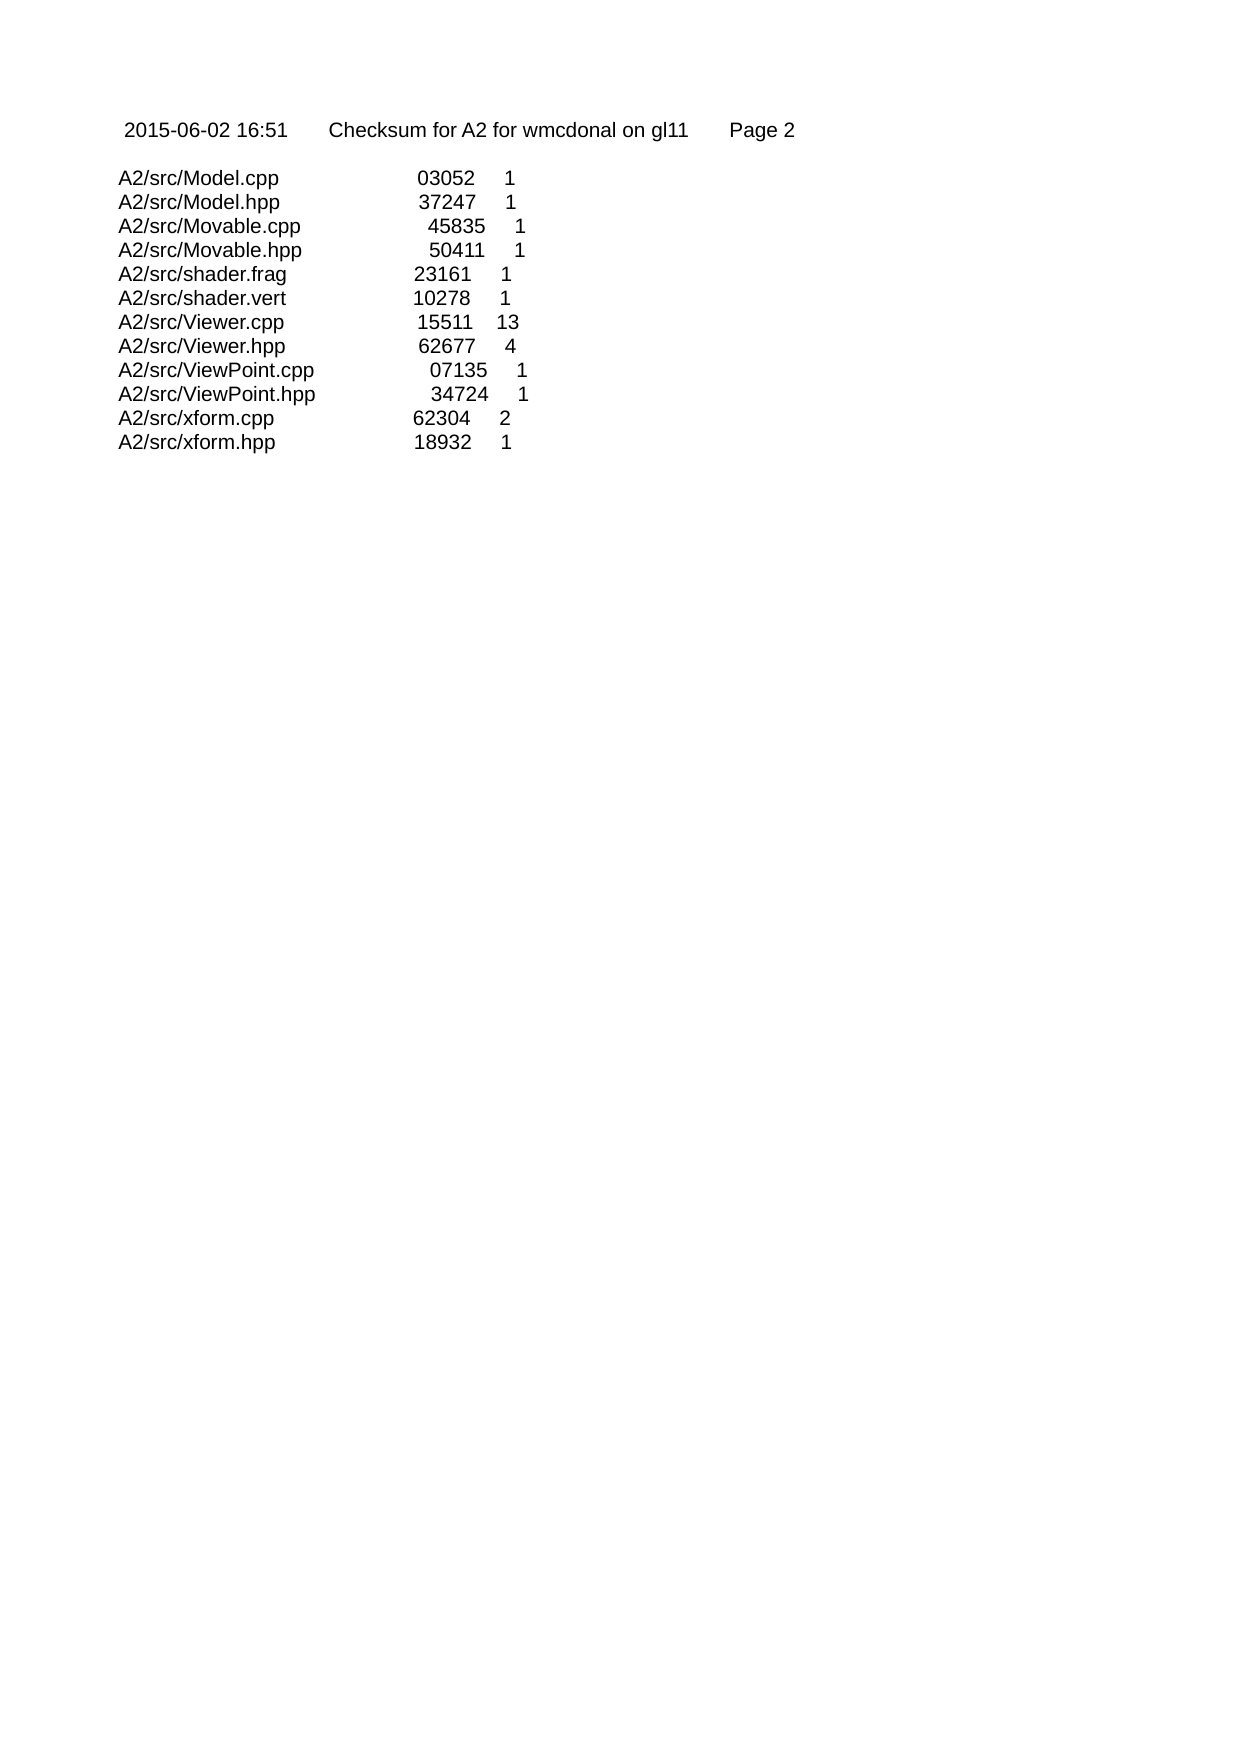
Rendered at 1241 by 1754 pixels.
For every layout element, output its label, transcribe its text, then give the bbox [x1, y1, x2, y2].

text A2/src/Movable.cpp 45835 1 [118, 214, 1122, 238]
text A2/src/ViewPoint.hpp 34724 1 [118, 382, 1122, 406]
text 2015-06-02 16:51 Checksum for A2 for wmcdonal on gl11 Page 2 [118, 118, 1122, 142]
text A2/src/xform.hpp 18932 1 [118, 429, 1122, 453]
text A2/src/Movable.hpp 50411 1 [118, 238, 1122, 262]
text A2/src/shader.vert 10278 1 [118, 286, 1122, 310]
text A2/src/Viewer.cpp 15511 13 [118, 310, 1122, 334]
text A2/src/Model.hpp 37247 1 [118, 190, 1122, 214]
text A2/src/xform.cpp 62304 2 [118, 406, 1122, 429]
text A2/src/Viewer.hpp 62677 4 [118, 334, 1122, 358]
text A2/src/shader.frag 23161 1 [118, 262, 1122, 286]
text A2/src/Model.cpp 03052 1 [118, 166, 1122, 190]
text A2/src/ViewPoint.cpp 07135 1 [118, 358, 1122, 382]
